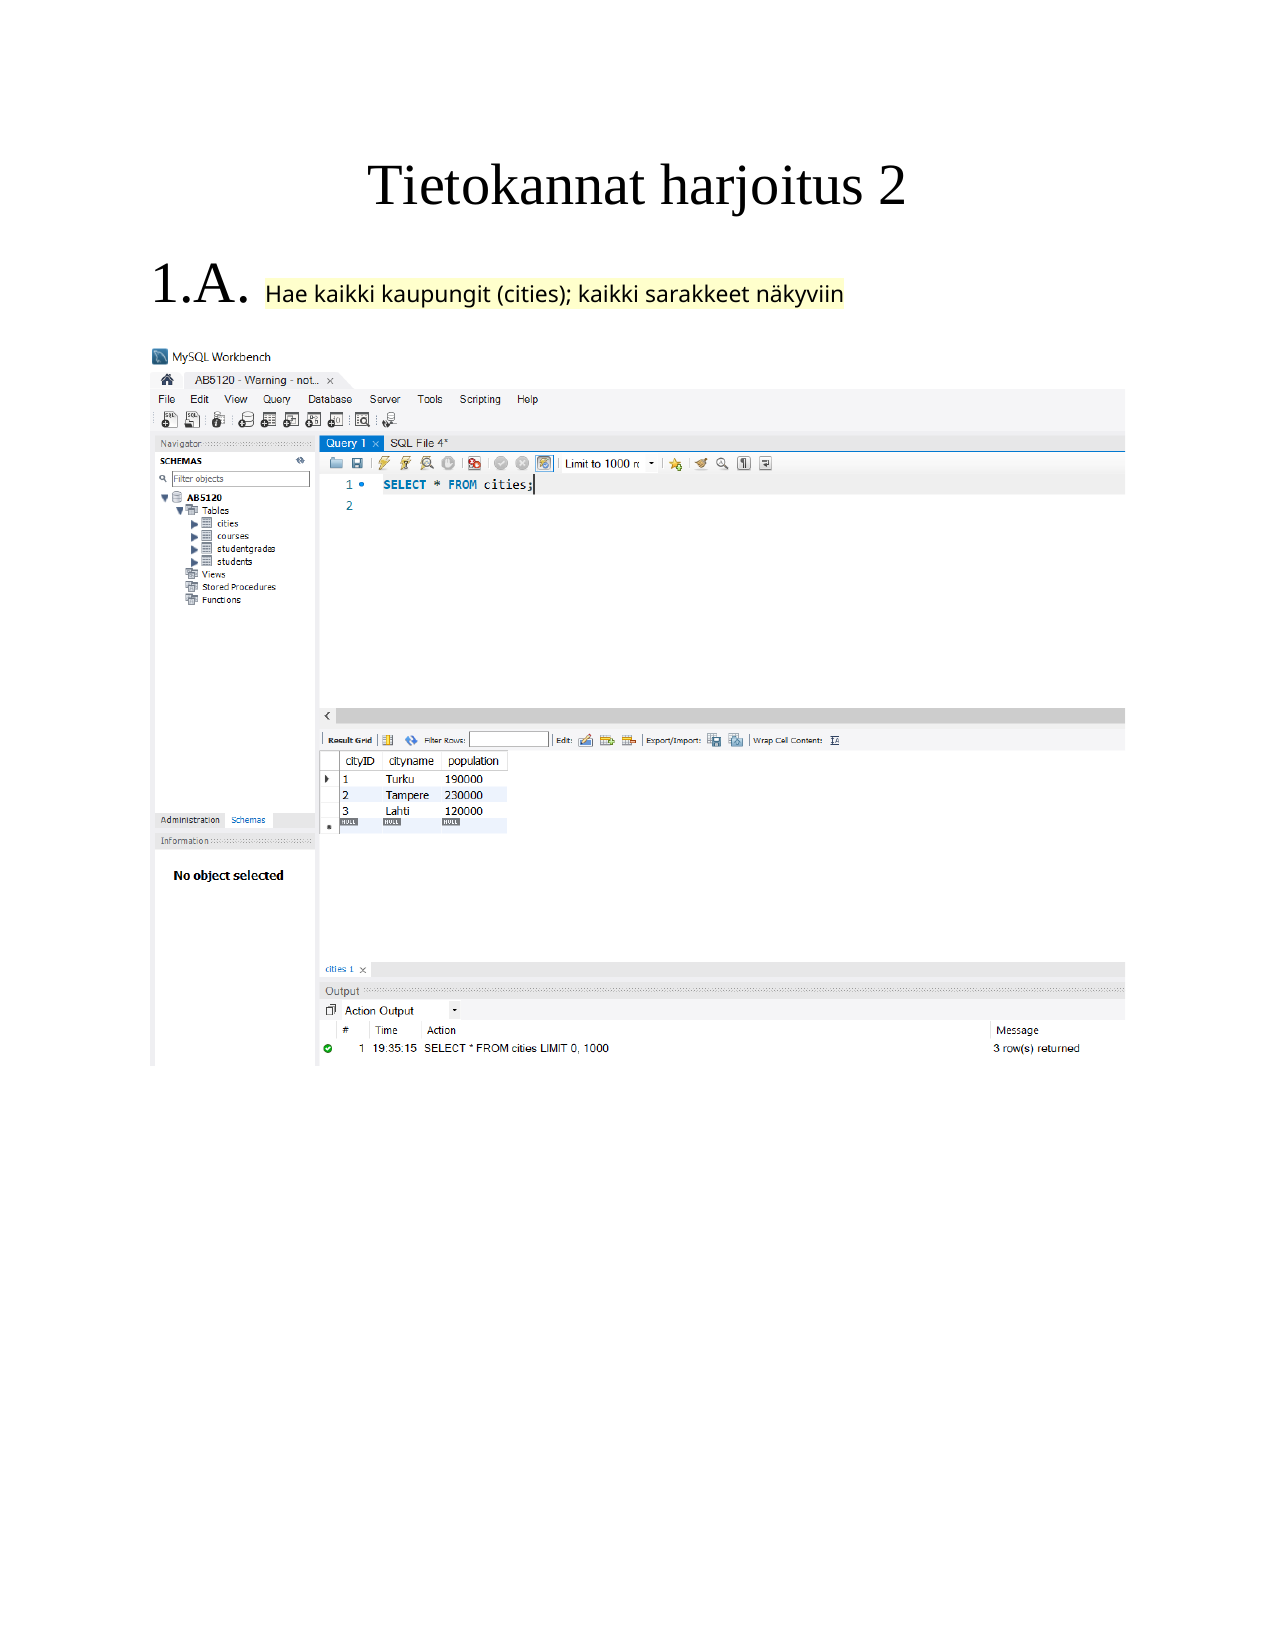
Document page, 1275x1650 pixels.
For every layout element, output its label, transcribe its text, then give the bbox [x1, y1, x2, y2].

text 1.A. Hae kaikki kaupungit (cities); kaikki sarakkeet näkyviin [150, 248, 1125, 315]
text Tietokannat harjoitus 2 [150, 150, 1125, 217]
